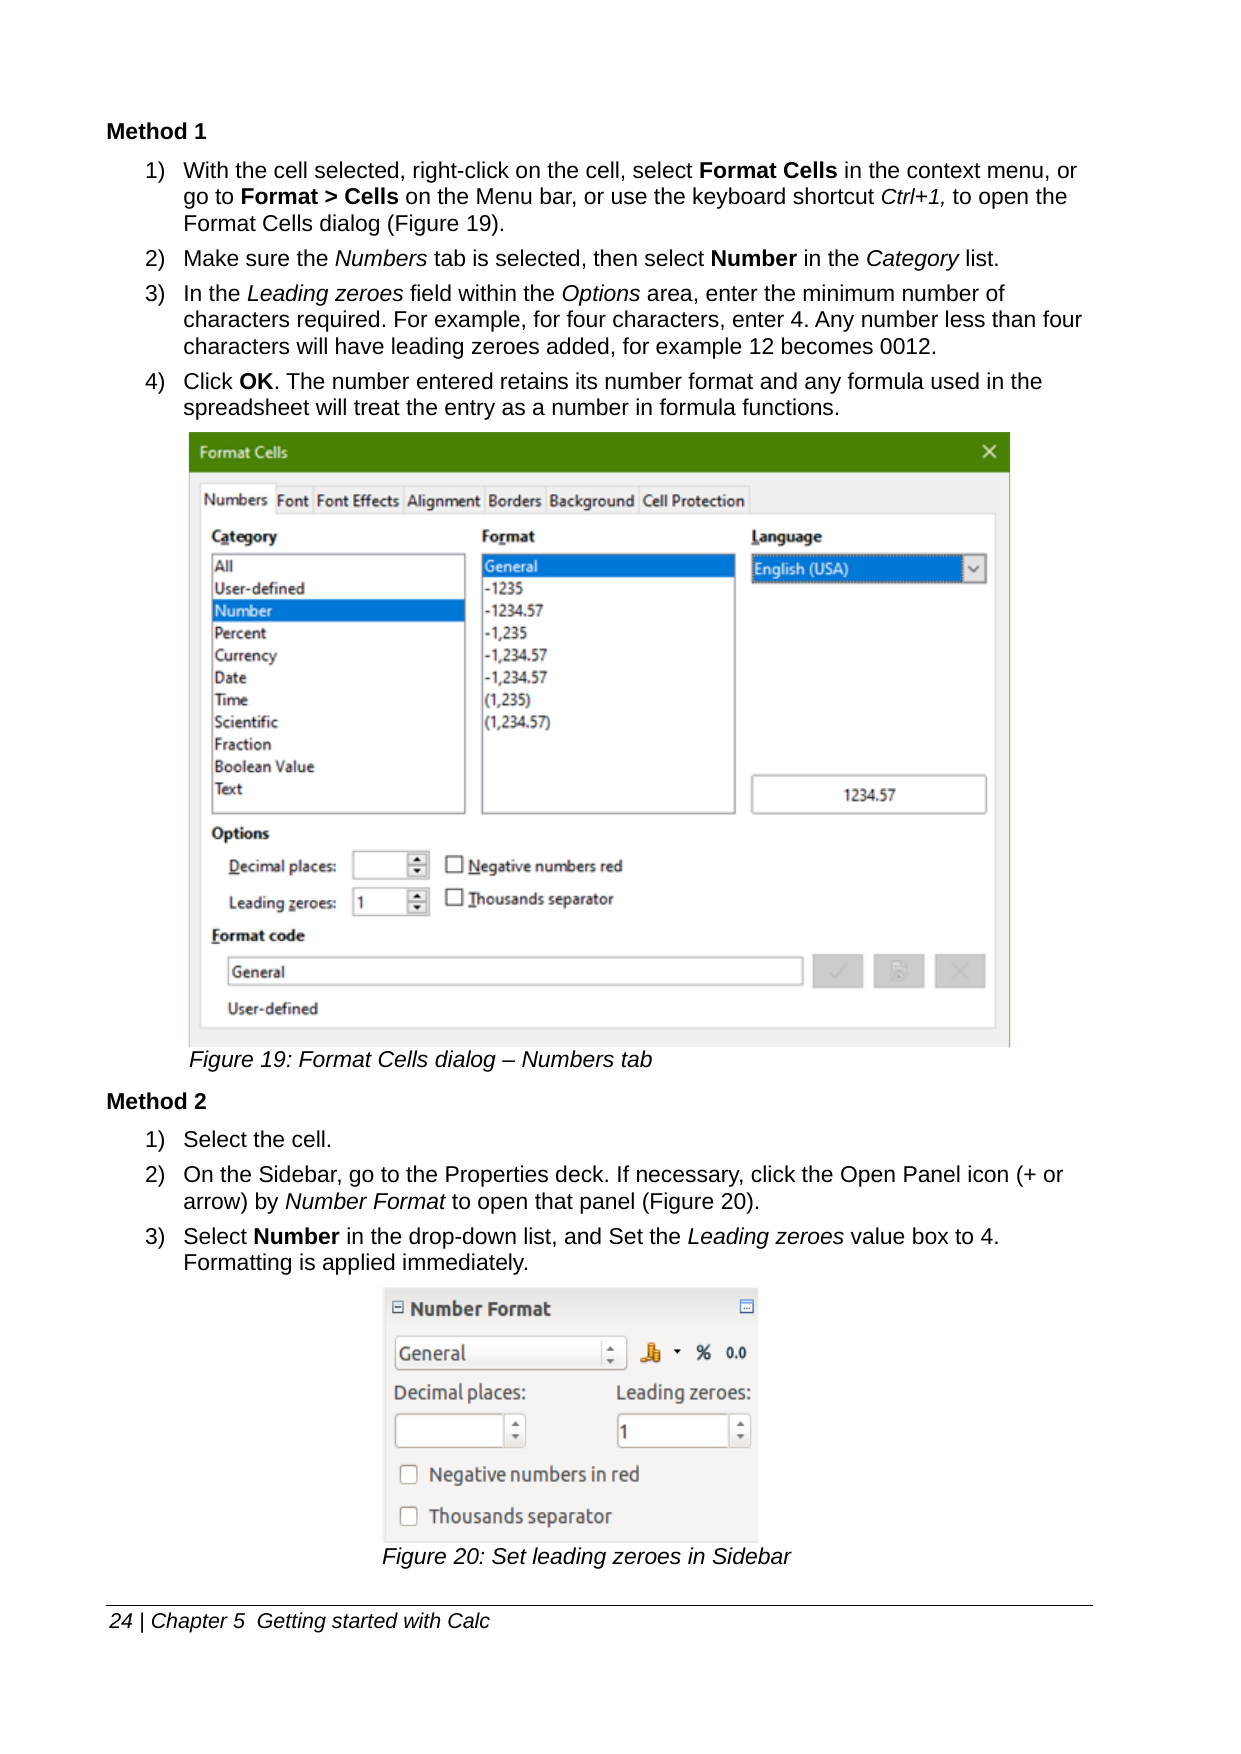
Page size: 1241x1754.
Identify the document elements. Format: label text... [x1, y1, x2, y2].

list In the Leading zeroes field within the Options area, enter the minimum number of characters required. For example, for four characters, enter 4. Any number less than four characters will have leading zeroes added, for example 12 becomes 0012. [165, 280, 1093, 359]
list Select the cell. [165, 1126, 1093, 1152]
text Figure 20: Set leading zeroes in Sidebar [382, 1288, 817, 1569]
list Make sure the Numbers tab is selected, then select Number in the Category list. [165, 245, 1093, 271]
list Click OK. The number entered retains its number format and any formula used in the spreadsheet will treat the entry as a number in formula functions. [165, 368, 1093, 421]
picture [188, 432, 1011, 1047]
list On the Sidebar, go to the Properties deck. If necessary, click the Open Panel icon (+ or arrow) by Number Format to open that panel (Figure 20). [165, 1161, 1093, 1214]
list Select Number in the drop-down list, and Set the Leading zeroes value box to 4. Formatting is applied immediately. [165, 1223, 1093, 1276]
text Method 1 [106, 118, 1093, 144]
text Method 2 [106, 1088, 1093, 1114]
text Figure 19: Format Cells dialog – Numbers tab [189, 1047, 1010, 1073]
picture [381, 1287, 759, 1543]
list With the cell selected, right-click on the cell, select Format Cells in the context menu, or go to Format > Cells on the Menu bar, or use the keyboard shortcut Ctrl+1, to open the Format Cells dialog (Figure 19). [165, 157, 1093, 236]
